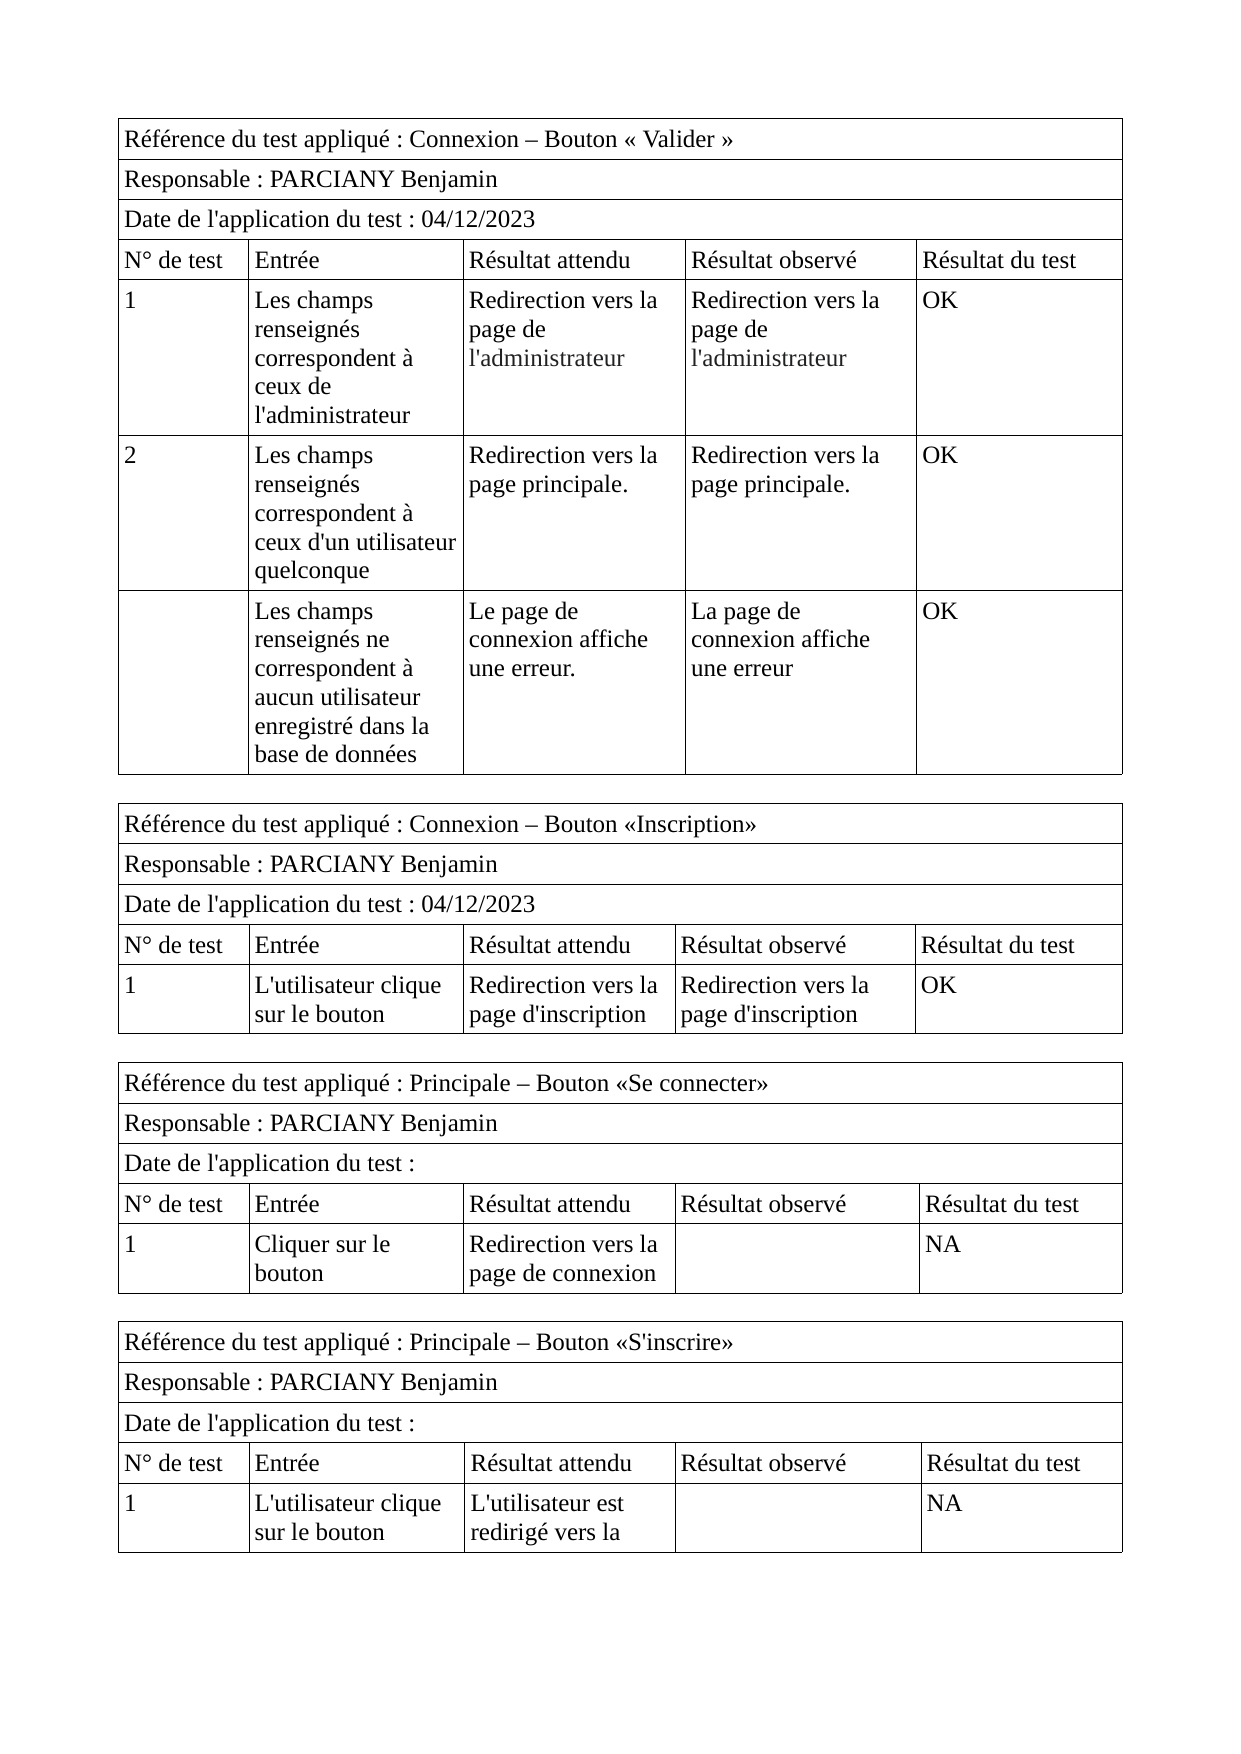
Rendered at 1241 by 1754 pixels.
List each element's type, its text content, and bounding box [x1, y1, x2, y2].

table_cell Résultat observé [686, 240, 916, 279]
table_header Référence du test appliqué : Principale – Bouton «Se connecter» [119, 1063, 1122, 1102]
table_cell N° de test [119, 1184, 249, 1223]
table_cell Entrée [250, 1443, 464, 1482]
table_header Référence du test appliqué : Connexion – Bouton «Inscription» [119, 804, 1122, 843]
table_cell Résultat du test [920, 1184, 1122, 1223]
table_cell Responsable : PARCIANY Benjamin [119, 1363, 1122, 1402]
table_cell Les champs renseignés correspondent à ceux d'un utilisateur quelconque [249, 436, 463, 590]
table_cell Cliquer sur le bouton [250, 1224, 463, 1292]
table_cell N° de test [119, 240, 248, 279]
table_cell 2 [119, 436, 248, 590]
table_cell Date de l'application du test : 04/12/2023 [119, 200, 1122, 239]
table_cell Entrée [250, 1184, 463, 1223]
table_cell 1 [119, 1224, 249, 1292]
table_cell Redirection vers la page de l'administrateur [464, 280, 685, 435]
table_cell L'utilisateur est redirigé vers la [465, 1484, 675, 1552]
table_cell Redirection vers la page principale. [464, 436, 685, 590]
table_cell Résultat du test [922, 1443, 1122, 1482]
table_cell Responsable : PARCIANY Benjamin [119, 844, 1122, 883]
table_cell Date de l'application du test : [119, 1144, 1122, 1183]
table_cell Résultat observé [676, 1184, 919, 1223]
table_cell La page de connexion affiche une erreur [686, 591, 916, 774]
table_cell Résultat attendu [464, 1184, 675, 1223]
table_cell N° de test [119, 925, 249, 964]
table_cell Résultat observé [676, 925, 915, 964]
table_cell Entrée [249, 240, 463, 279]
table_cell Le page de connexion affiche une erreur. [464, 591, 685, 774]
table_cell 1 [119, 280, 248, 435]
table_cell Date de l'application du test : [119, 1403, 1122, 1442]
table_cell Les champs renseignés correspondent à ceux de l'administrateur [249, 280, 463, 435]
table_cell Responsable : PARCIANY Benjamin [119, 1104, 1122, 1143]
table_cell N° de test [119, 1443, 249, 1482]
table_cell Responsable : PARCIANY Benjamin [119, 160, 1122, 199]
table_cell [676, 1484, 921, 1552]
table_cell [119, 591, 248, 774]
table_cell Redirection vers la page d'inscription [464, 965, 675, 1033]
table_cell Redirection vers la page de connexion [464, 1224, 675, 1292]
table_header Référence du test appliqué : Connexion – Bouton « Valider » [119, 119, 1122, 158]
table_cell Résultat attendu [464, 240, 685, 279]
table_cell OK [917, 436, 1122, 590]
table_cell Résultat observé [676, 1443, 921, 1482]
table_header Référence du test appliqué : Principale – Bouton «S'inscrire» [119, 1322, 1122, 1362]
table_cell OK [917, 591, 1122, 774]
table_cell Entrée [250, 925, 463, 964]
table_cell OK [916, 965, 1122, 1033]
table_cell Résultat du test [917, 240, 1122, 279]
table_cell OK [917, 280, 1122, 435]
table_cell Redirection vers la page principale. [686, 436, 916, 590]
table_cell Date de l'application du test : 04/12/2023 [119, 885, 1122, 924]
table_cell Redirection vers la page d'inscription [676, 965, 915, 1033]
table_cell L'utilisateur clique sur le bouton [250, 1484, 464, 1552]
table_cell Résultat attendu [464, 925, 675, 964]
table_cell L'utilisateur clique sur le bouton [250, 965, 463, 1033]
table_cell Résultat attendu [465, 1443, 675, 1482]
table_cell Résultat du test [916, 925, 1122, 964]
table_cell 1 [119, 965, 249, 1033]
table_cell Redirection vers la page de l'administrateur [686, 280, 916, 435]
table_cell Les champs renseignés ne correspondent à aucun utilisateur enregistré dans la base de données [249, 591, 463, 774]
table_cell NA [920, 1224, 1122, 1292]
table_cell [676, 1224, 919, 1292]
table_cell NA [922, 1484, 1122, 1552]
table_cell 1 [119, 1484, 249, 1552]
